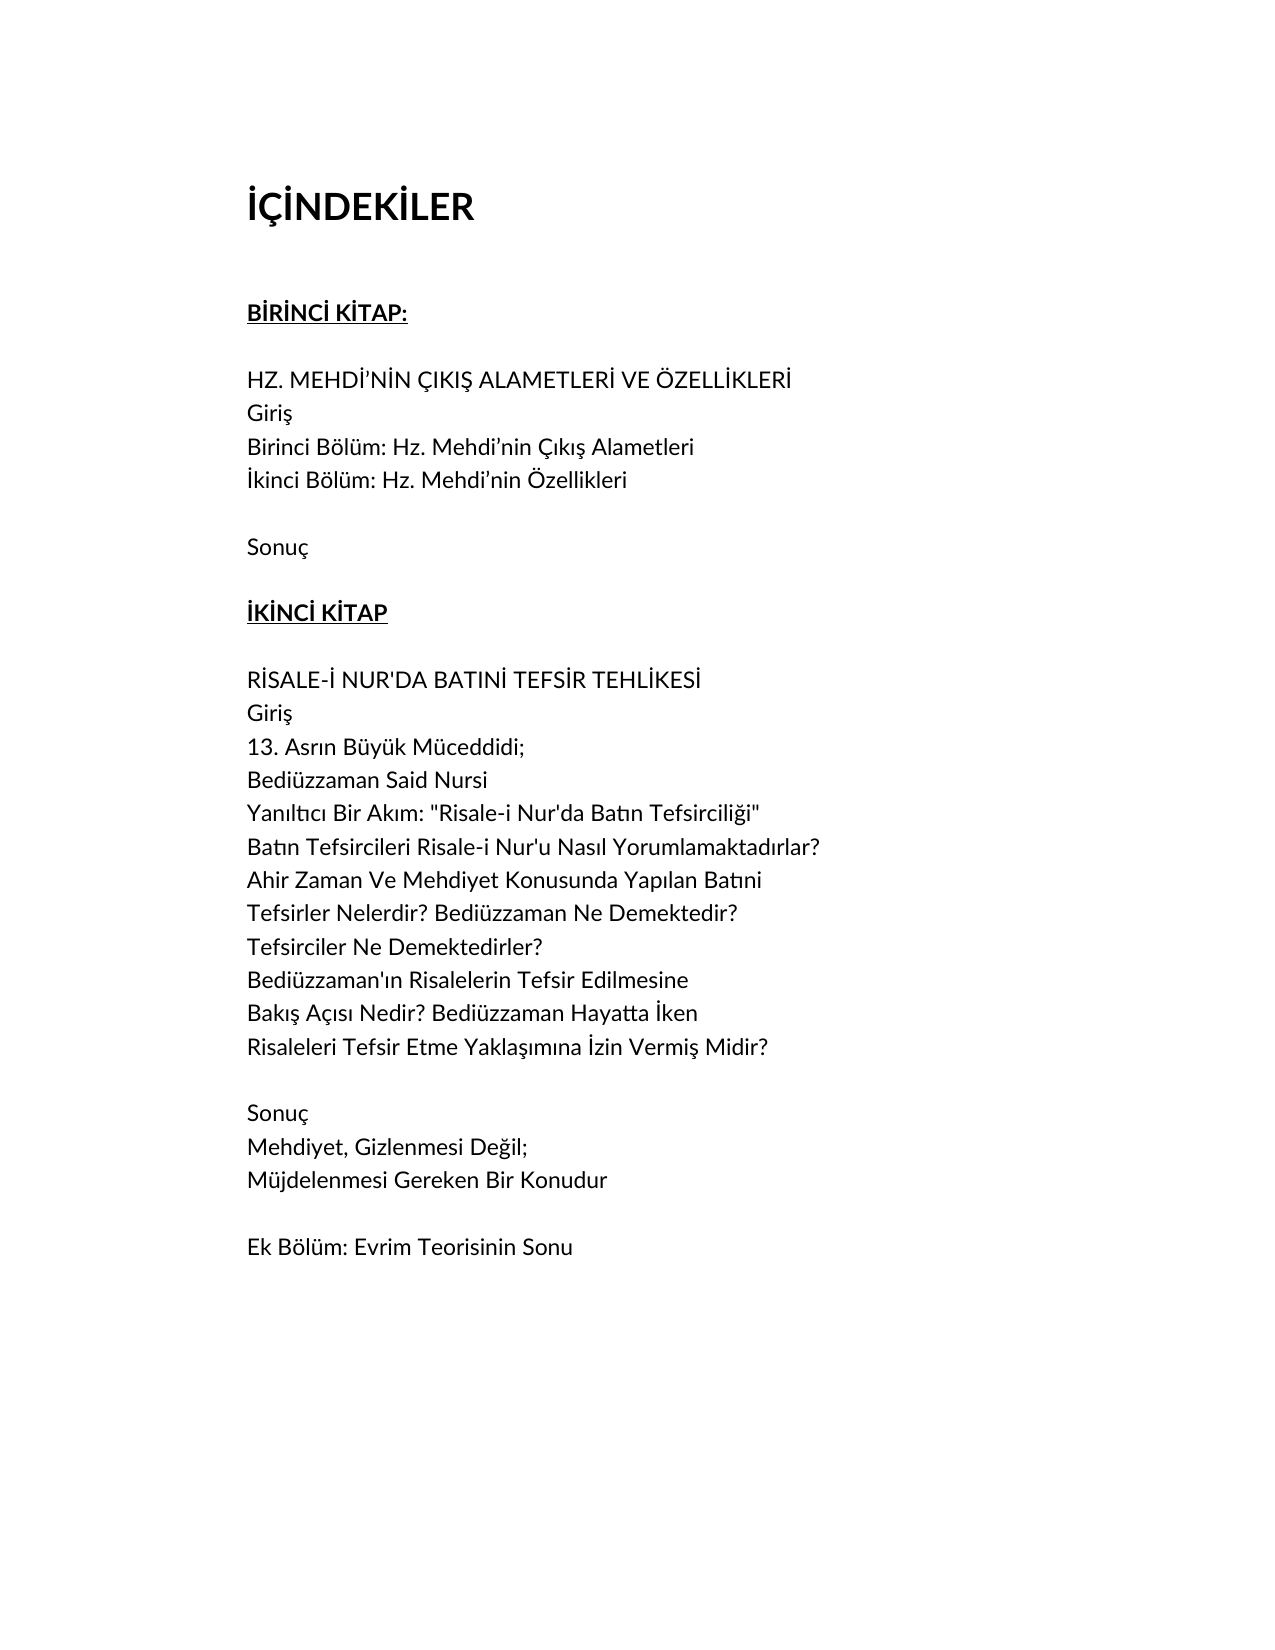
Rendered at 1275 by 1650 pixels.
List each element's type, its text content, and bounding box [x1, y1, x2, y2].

text Giriş [187, 695, 1070, 728]
text Ahir Zaman Ve Mehdiyet Konusunda Yapılan Batıni [187, 862, 1070, 895]
text Bakış Açısı Nedir? Bediüzzaman Hayatta İken [187, 995, 1070, 1028]
text Batın Tefsircileri Risale-i Nur'u Nasıl Yorumlamaktadırlar? [187, 828, 1070, 862]
text İkinci Bölüm: Hz. Mehdi’nin Özellikleri [187, 462, 1070, 495]
text RİSALE-İ NUR'DA BATINİ TEFSİR TEHLİKESİ [187, 662, 1070, 695]
text BİRİNCİ KİTAP: [187, 295, 1070, 328]
text İKİNCİ KİTAP [187, 595, 1070, 628]
text HZ. MEHDİ’NİN ÇIKIŞ ALAMETLERİ VE ÖZELLİKLERİ [187, 362, 1070, 395]
text İÇİNDEKİLER [187, 183, 1070, 228]
text Yanıltıcı Bir Akım: "Risale-i Nur'da Batın Tefsirciliği" [187, 795, 1070, 828]
text 13. Asrın Büyük Müceddidi; [187, 728, 1070, 762]
text Giriş [187, 395, 1070, 428]
text Ek Bölüm: Evrim Teorisinin Sonu [187, 1228, 1070, 1262]
text Tefsirciler Ne Demektedirler? [187, 928, 1070, 962]
text Bediüzzaman Said Nursi [187, 762, 1070, 795]
text Sonuç [187, 1095, 1070, 1128]
text Sonuç [187, 528, 1070, 562]
text Bediüzzaman'ın Risalelerin Tefsir Edilmesine [187, 962, 1070, 995]
text Müjdelenmesi Gereken Bir Konudur [187, 1162, 1070, 1195]
text Risaleleri Tefsir Etme Yaklaşımına İzin Vermiş Midir? [187, 1028, 1070, 1062]
text Mehdiyet, Gizlenmesi Değil; [187, 1128, 1070, 1162]
text Birinci Bölüm: Hz. Mehdi’nin Çıkış Alametleri [187, 428, 1070, 462]
text Tefsirler Nelerdir? Bediüzzaman Ne Demektedir? [187, 895, 1070, 928]
